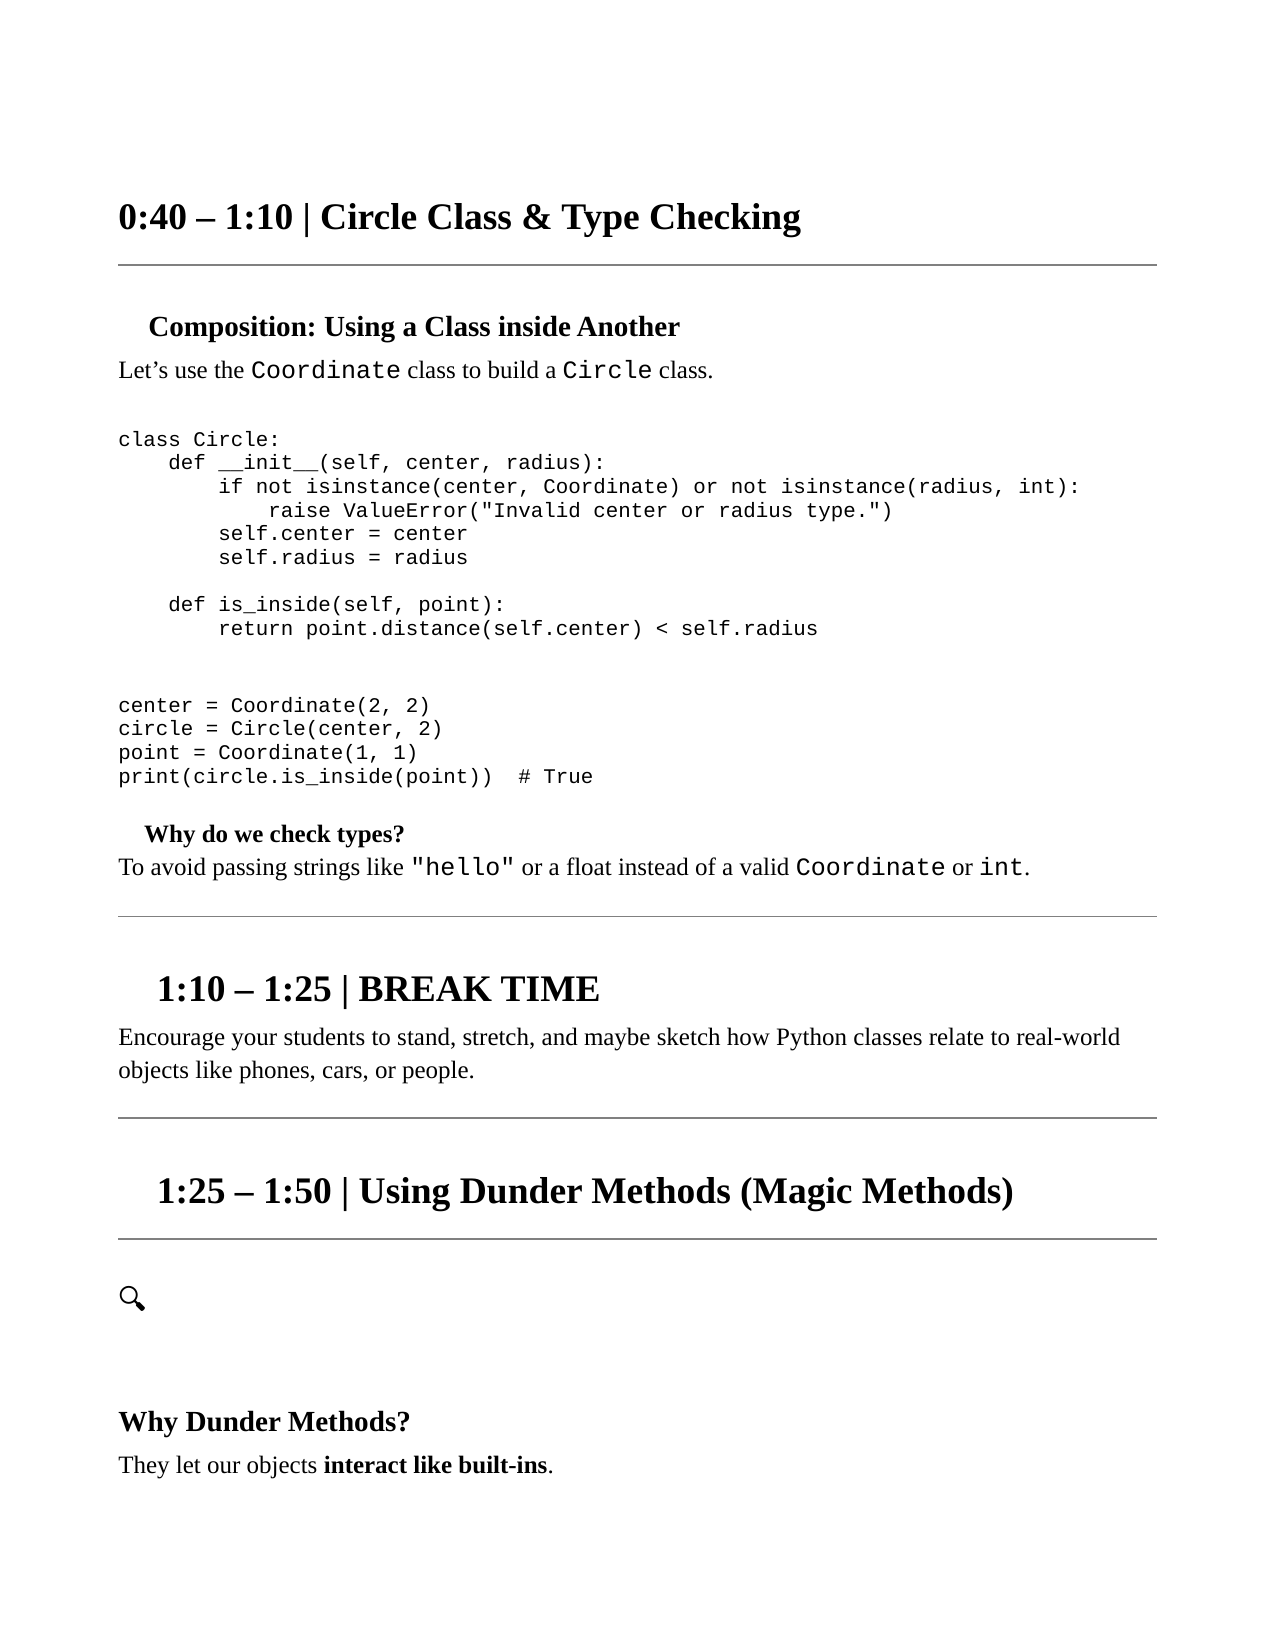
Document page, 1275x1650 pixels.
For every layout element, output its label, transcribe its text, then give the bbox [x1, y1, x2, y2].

text raise ValueError("Invalid center or radius type.") [118, 500, 1157, 523]
text 🧠 Why do we check types? To avoid passing strings like "hello" or a float instead of a valid Coordinate or int. [118, 819, 1157, 883]
text return point.distance(self.center) < self.radius [118, 618, 1157, 642]
text if not isinstance(center, Coordinate) or not isinstance(radius, int): [118, 476, 1157, 500]
subtitle Why Dunder Methods? [118, 1404, 1157, 1437]
subtitle ✅ Composition: Using a Class inside Another [118, 309, 1157, 343]
subtitle 🍕 1:10 – 1:25 | BREAK TIME [118, 967, 1157, 1010]
text class Circle: [118, 429, 1157, 452]
text def is_inside(self, point): [118, 594, 1157, 618]
text center = Coordinate(2, 2) [118, 695, 1157, 718]
text circle = Circle(center, 2) [118, 718, 1157, 742]
subtitle 🔄 1:25 – 1:50 | Using Dunder Methods (Magic Methods) [118, 1168, 1157, 1211]
subtitle 🧪 [118, 118, 1157, 161]
text point = Coordinate(1, 1) [118, 742, 1157, 766]
text Let’s use the Coordinate class to build a Circle class. [118, 355, 1157, 386]
text print(circle.is_inside(point)) # True [118, 766, 1157, 789]
text def __init__(self, center, radius): [118, 452, 1157, 476]
text self.radius = radius [118, 547, 1157, 571]
text They let our objects interact like built-ins. [118, 1450, 1157, 1479]
text self.center = center [118, 523, 1157, 547]
text Encourage your students to stand, stretch, and maybe sketch how Python classes relate to real-world objects like phones, cars, or people. [118, 1022, 1157, 1084]
subtitle 🔍 [118, 1283, 1157, 1316]
subtitle 0:40 – 1:10 | Circle Class & Type Checking [118, 194, 1157, 238]
